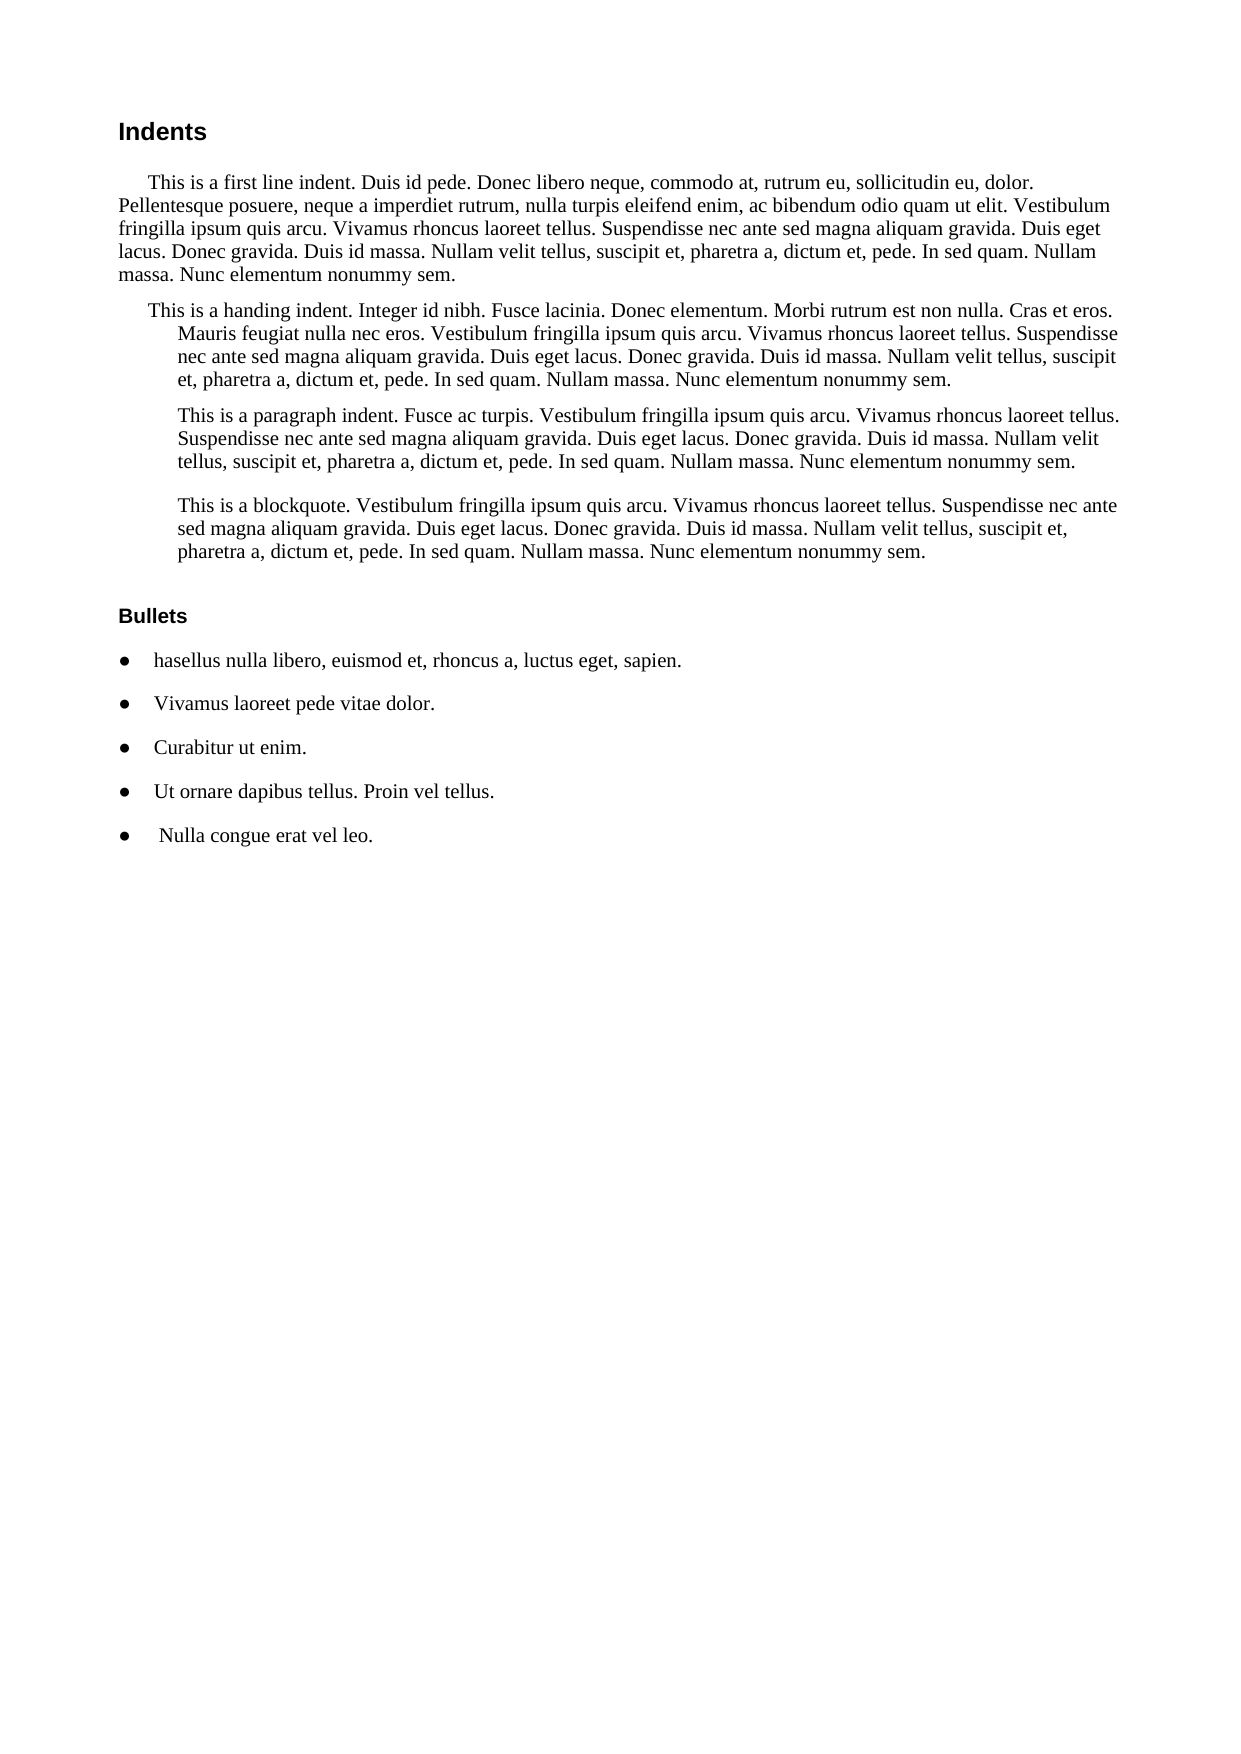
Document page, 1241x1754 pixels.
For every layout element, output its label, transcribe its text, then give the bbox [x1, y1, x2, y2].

text This is a blockquote. Vestibulum fringilla ipsum quis arcu. Vivamus rhoncus laoreet tellus. Suspendisse nec ante sed magna aliquam gravida. Duis eget lacus. Donec gravida. Duis id massa. Nullam velit tellus, suscipit et, pharetra a, dictum et, pede. In sed quam. Nullam massa. Nunc elementum nonummy sem. [177, 494, 1122, 563]
text This is a handing indent. Integer id nibh. Fusce lacinia. Donec elementum. Morbi rutrum est non nulla. Cras et eros. Mauris feugiat nulla nec eros. Vestibulum fringilla ipsum quis arcu. Vivamus rhoncus laoreet tellus. Suspendisse nec ante sed magna aliquam gravida. Duis eget lacus. Donec gravida. Duis id massa. Nullam velit tellus, suscipit et, pharetra a, dictum et, pede. In sed quam. Nullam massa. Nunc elementum nonummy sem. [148, 299, 1122, 391]
list Nulla congue erat vel leo. [118, 823, 1122, 847]
list Vivamus laoreet pede vitae dolor. [118, 692, 1122, 715]
text Bullets [118, 604, 1122, 628]
text Indents [118, 118, 1122, 146]
list hasellus nulla libero, euismod et, rhoncus a, luctus eget, sapien. [118, 648, 1122, 672]
list Ut ornare dapibus tellus. Proin vel tellus. [118, 780, 1122, 803]
text This is a first line indent. Duis id pede. Donec libero neque, commodo at, rutrum eu, sollicitudin eu, dolor. Pellentesque posuere, neque a imperdiet rutrum, nulla turpis eleifend enim, ac bibendum odio quam ut elit. Vestibulum fringilla ipsum quis arcu. Vivamus rhoncus laoreet tellus. Suspendisse nec ante sed magna aliquam gravida. Duis eget lacus. Donec gravida. Duis id massa. Nullam velit tellus, suscipit et, pharetra a, dictum et, pede. In sed quam. Nullam massa. Nunc elementum nonummy sem. [118, 171, 1122, 286]
list Curabitur ut enim. [118, 736, 1122, 759]
text This is a paragraph indent. Fusce ac turpis. Vestibulum fringilla ipsum quis arcu. Vivamus rhoncus laoreet tellus. Suspendisse nec ante sed magna aliquam gravida. Duis eget lacus. Donec gravida. Duis id massa. Nullam velit tellus, suscipit et, pharetra a, dictum et, pede. In sed quam. Nullam massa. Nunc elementum nonummy sem. [177, 404, 1122, 473]
